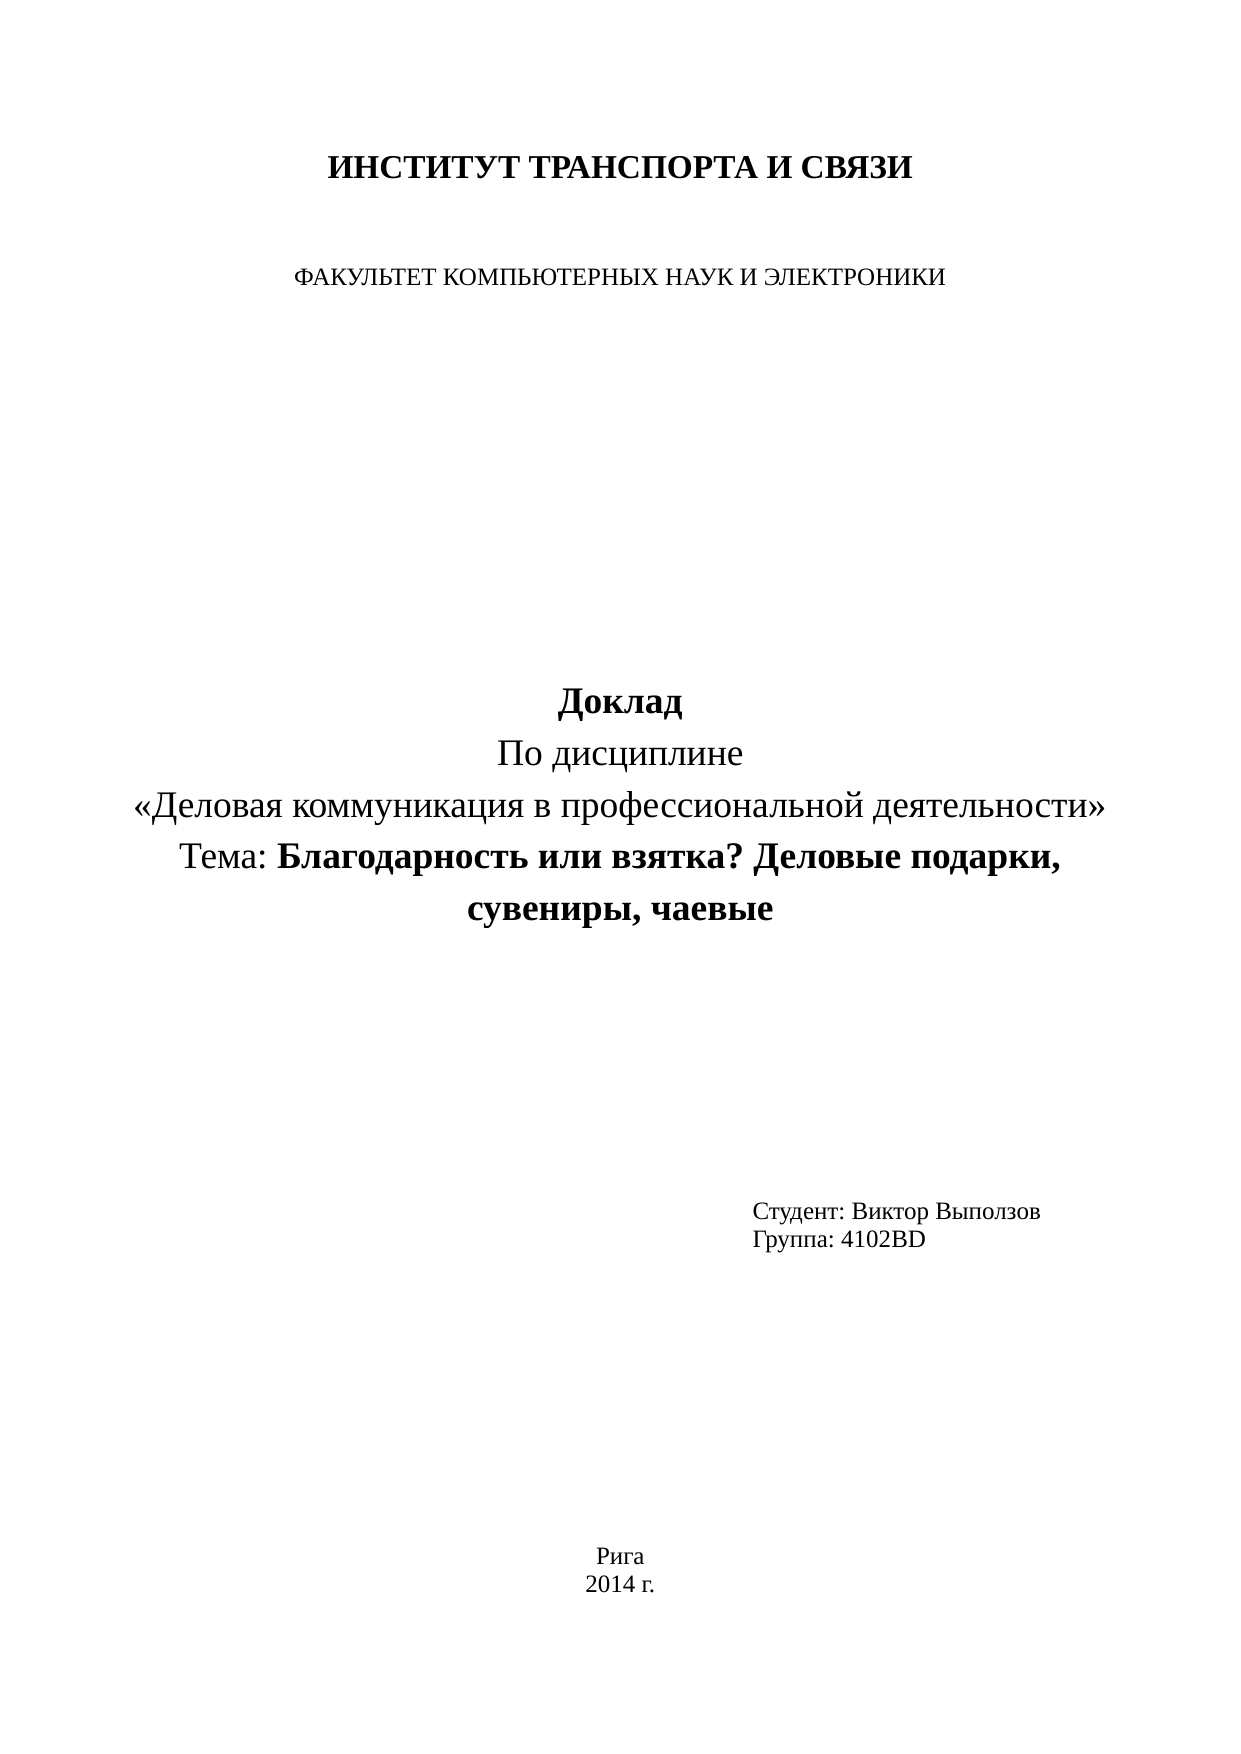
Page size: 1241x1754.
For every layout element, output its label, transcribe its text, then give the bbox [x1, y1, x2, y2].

text Доклад [88, 679, 1152, 722]
text Группа: 4102BD [752, 1224, 1152, 1282]
text Тема: Благодарность или взятка? Деловые подарки, сувениры, чаевые [88, 834, 1152, 928]
text ФАКУЛЬТЕТ КОМПЬЮТЕРНЫХ НАУК И ЭЛЕКТРОНИКИ [88, 262, 1152, 291]
text ИНСТИТУТ ТРАНСПОРТА И СВЯЗИ [88, 147, 1152, 185]
text 2014 г. [88, 1569, 1152, 1598]
text «Деловая коммуникация в профессиональной деятельности» [88, 782, 1152, 825]
text Студент: Виктор Выползов [752, 1196, 1152, 1224]
text Рига [88, 1541, 1152, 1569]
text По дисциплине [88, 730, 1152, 773]
